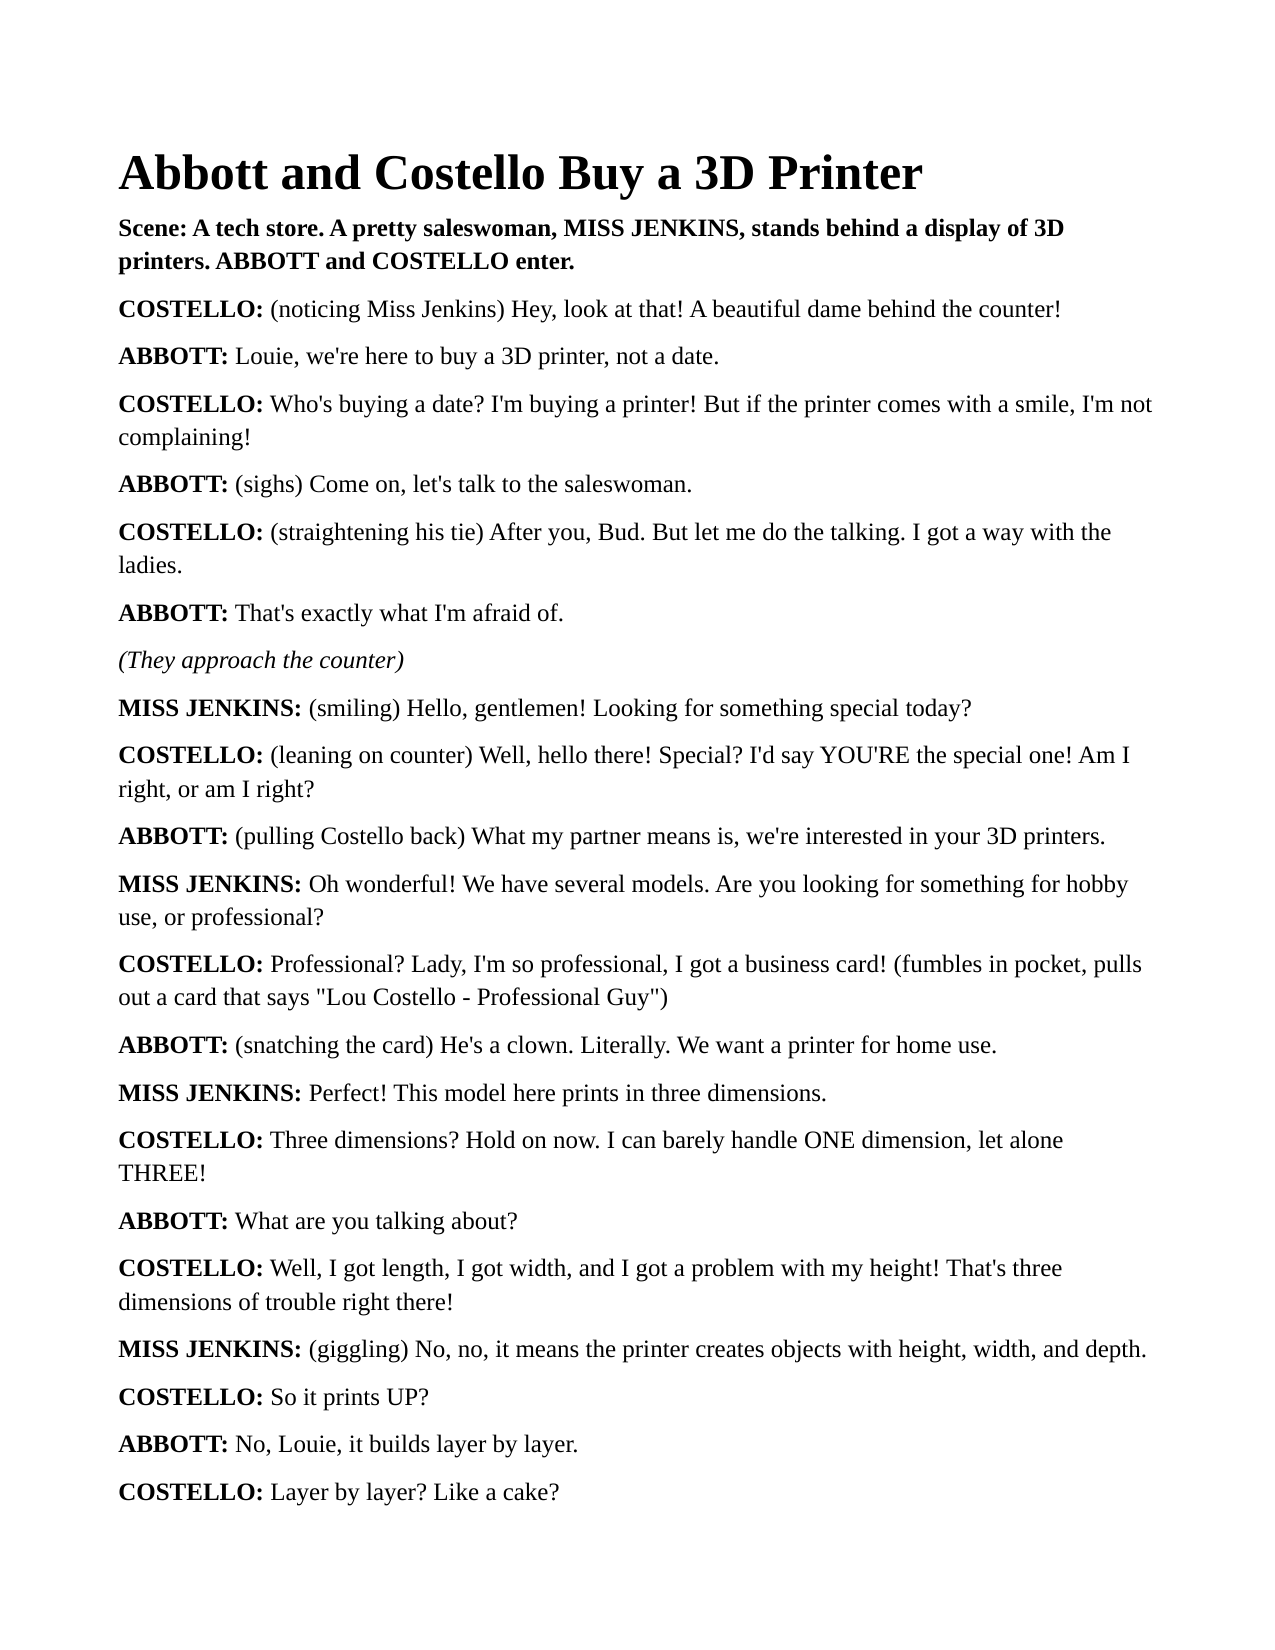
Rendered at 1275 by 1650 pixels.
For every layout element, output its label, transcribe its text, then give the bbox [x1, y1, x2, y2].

text (They approach the counter) [118, 645, 1157, 674]
text MISS JENKINS: (smiling) Hello, gentlemen! Looking for something special today? [118, 693, 1157, 722]
text ABBOTT: That's exactly what I'm afraid of. [118, 598, 1157, 627]
text COSTELLO: (leaning on counter) Well, hello there! Special? I'd say YOU'RE the special one! Am I right, or am I right? [118, 741, 1157, 802]
text COSTELLO: (noticing Miss Jenkins) Hey, look at that! A beautiful dame behind the counter! [118, 294, 1157, 322]
text Scene: A tech store. A pretty saleswoman, MISS JENKINS, stands behind a display of 3D printers. ABBOTT and COSTELLO enter. [118, 213, 1157, 275]
text COSTELLO: Layer by layer? Like a cake? [118, 1477, 1157, 1506]
text MISS JENKINS: (giggling) No, no, it means the printer creates objects with height, width, and depth. [118, 1334, 1157, 1363]
text COSTELLO: Who's buying a date? I'm buying a printer! But if the printer comes with a smile, I'm not complaining! [118, 389, 1157, 451]
text COSTELLO: Well, I got length, I got width, and I got a problem with my height! That's three dimensions of trouble right there! [118, 1253, 1157, 1315]
text COSTELLO: Professional? Lady, I'm so professional, I got a business card! (fumbles in pocket, pulls out a card that says "Lou Costello - Professional Guy") [118, 949, 1157, 1011]
text MISS JENKINS: Oh wonderful! We have several models. Are you looking for something for hobby use, or professional? [118, 869, 1157, 931]
text COSTELLO: So it prints UP? [118, 1382, 1157, 1411]
text ABBOTT: (sighs) Come on, let's talk to the saleswoman. [118, 469, 1157, 498]
subtitle Abbott and Costello Buy a 3D Printer [118, 143, 1157, 201]
text COSTELLO: (straightening his tie) After you, Bud. But let me do the talking. I got a way with the ladies. [118, 517, 1157, 579]
text ABBOTT: (snatching the card) He's a clown. Literally. We want a printer for home use. [118, 1030, 1157, 1059]
text ABBOTT: No, Louie, it builds layer by layer. [118, 1429, 1157, 1458]
text ABBOTT: (pulling Costello back) What my partner means is, we're interested in your 3D printers. [118, 821, 1157, 850]
text ABBOTT: Louie, we're here to buy a 3D printer, not a date. [118, 341, 1157, 370]
text COSTELLO: Three dimensions? Hold on now. I can barely handle ONE dimension, let alone THREE! [118, 1125, 1157, 1187]
text ABBOTT: What are you talking about? [118, 1206, 1157, 1235]
text MISS JENKINS: Perfect! This model here prints in three dimensions. [118, 1078, 1157, 1106]
